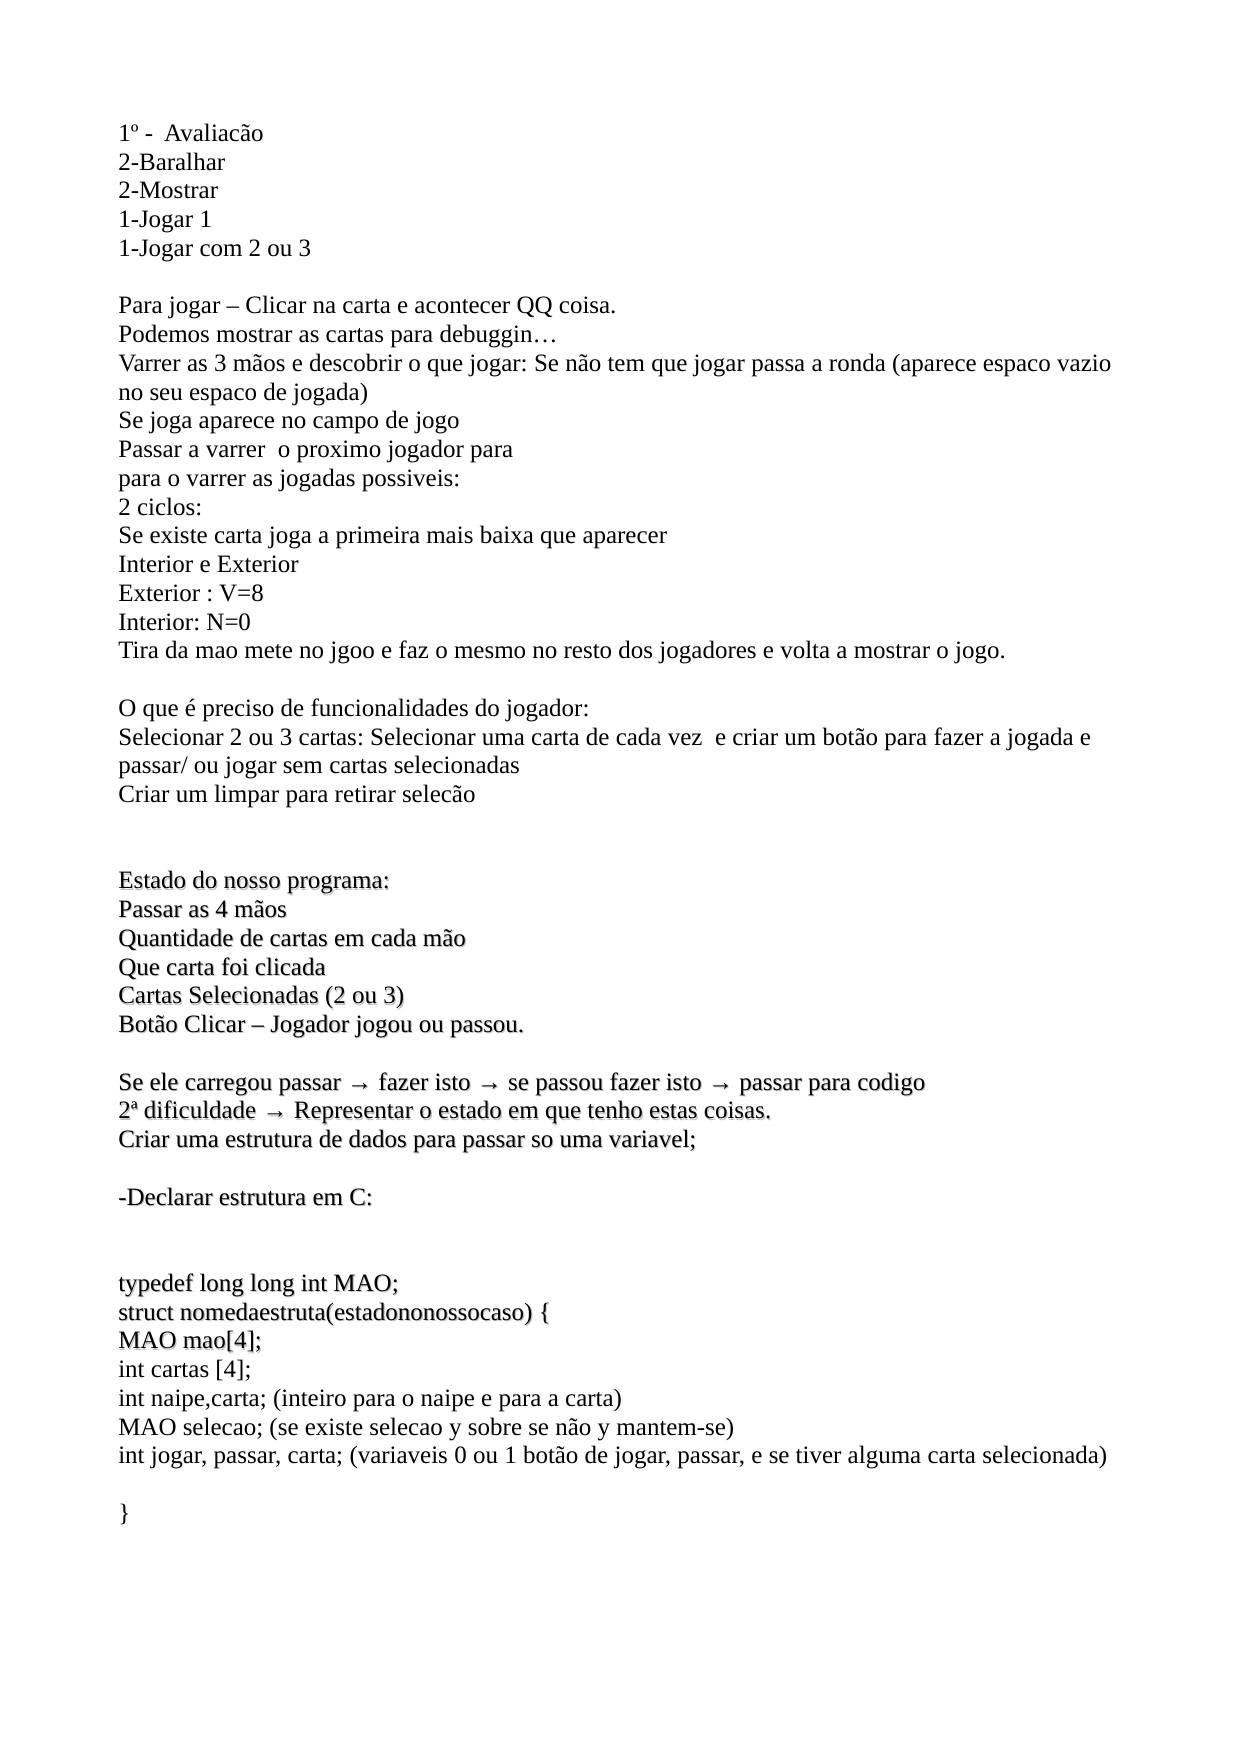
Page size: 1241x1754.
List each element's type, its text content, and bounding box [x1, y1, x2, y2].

text MAO selecao; (se existe selecao y sobre se não y mantem-se) [118, 1412, 1122, 1441]
text 1-Jogar com 2 ou 3 [118, 233, 1122, 262]
text -Declarar estrutura em C: [118, 1182, 1122, 1211]
text Quantidade de cartas em cada mão [118, 923, 1122, 952]
text MAO mao[4]; [118, 1326, 1122, 1354]
text Se existe carta joga a primeira mais baixa que aparecer [118, 521, 1122, 549]
text O que é preciso de funcionalidades do jogador: [118, 693, 1122, 722]
text Para jogar – Clicar na carta e acontecer QQ coisa. [118, 291, 1122, 319]
text Tira da mao mete no jgoo e faz o mesmo no resto dos jogadores e volta a mostrar o jogo. [118, 636, 1122, 664]
text Se joga aparece no campo de jogo [118, 406, 1122, 434]
text typedef long long int MAO; [118, 1268, 1122, 1297]
text Se ele carregou passar → fazer isto → se passou fazer isto → passar para codigo [118, 1067, 1122, 1096]
text 2 ciclos: [118, 492, 1122, 521]
text Que carta foi clicada [118, 952, 1122, 981]
text int naipe,carta; (inteiro para o naipe e para a carta) [118, 1383, 1122, 1412]
text Botão Clicar – Jogador jogou ou passou. [118, 1009, 1122, 1038]
text Interior e Exterior [118, 549, 1122, 578]
text Exterior : V=8 [118, 578, 1122, 607]
text 1-Jogar 1 [118, 204, 1122, 233]
text 1º - Avaliacão [118, 118, 1122, 147]
text 2-Baralhar [118, 147, 1122, 176]
text Varrer as 3 mãos e descobrir o que jogar: Se não tem que jogar passa a ronda (aparece espaco vazio no seu espaco de jogada) [118, 348, 1122, 406]
text Estado do nosso programa: [118, 866, 1122, 894]
text Criar uma estrutura de dados para passar so uma variavel; [118, 1124, 1122, 1153]
text Cartas Selecionadas (2 ou 3) [118, 981, 1122, 1009]
text 2ª dificuldade → Representar o estado em que tenho estas coisas. [118, 1096, 1122, 1124]
text Passar a varrer o proximo jogador para [118, 434, 1122, 463]
text 2-Mostrar [118, 176, 1122, 204]
text int jogar, passar, carta; (variaveis 0 ou 1 botão de jogar, passar, e se tiver alguma carta selecionada) [118, 1441, 1122, 1469]
text } [118, 1498, 1122, 1527]
text Criar um limpar para retirar selecão [118, 779, 1122, 808]
text struct nomedaestruta(estadononossocaso) { [118, 1297, 1122, 1326]
text Selecionar 2 ou 3 cartas: Selecionar uma carta de cada vez e criar um botão para fazer a jogada e passar/ ou jogar sem cartas selecionadas [118, 722, 1122, 779]
text Podemos mostrar as cartas para debuggin… [118, 319, 1122, 348]
text para o varrer as jogadas possiveis: [118, 463, 1122, 492]
text Passar as 4 mãos [118, 894, 1122, 923]
text Interior: N=0 [118, 607, 1122, 636]
text int cartas [4]; [118, 1354, 1122, 1383]
